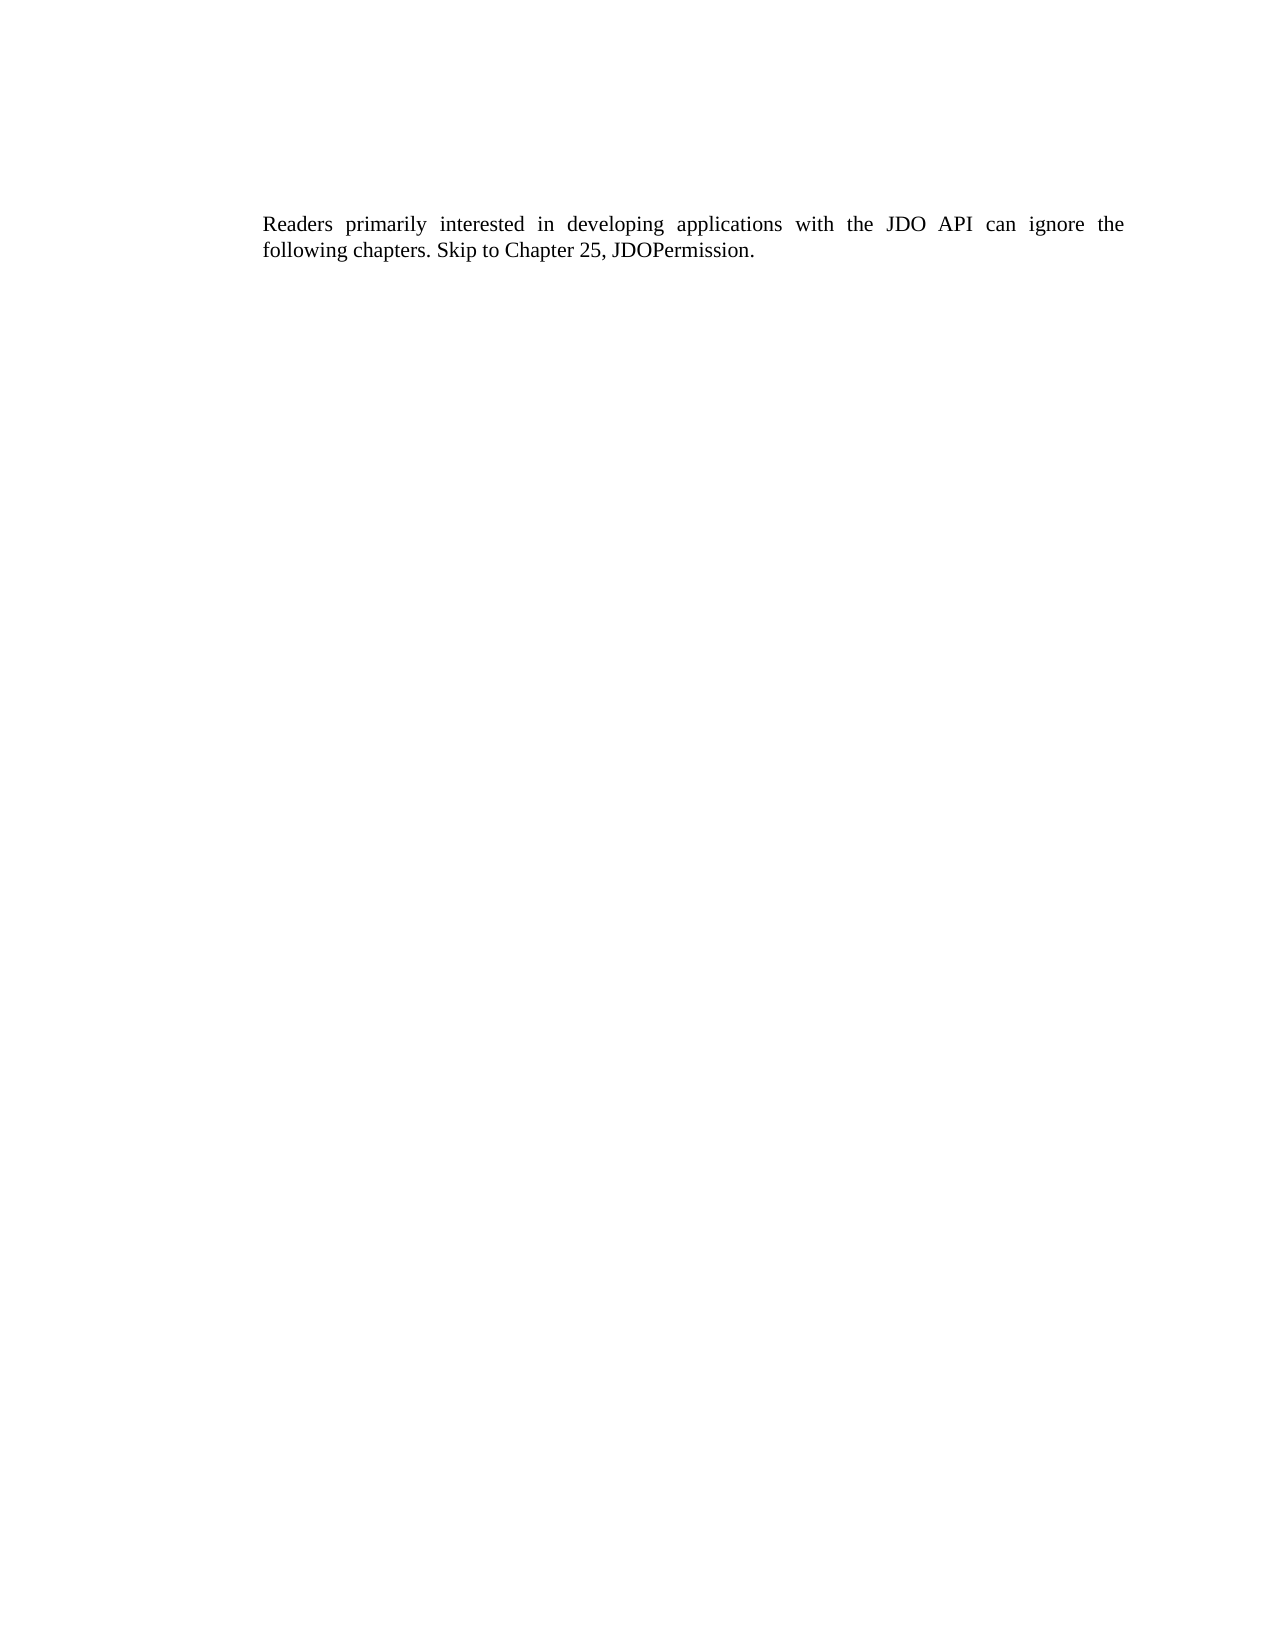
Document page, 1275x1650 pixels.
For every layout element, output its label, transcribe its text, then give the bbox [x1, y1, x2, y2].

text Readers primarily interested in developing applications with the JDO API can ignore the following chapters. Skip to Chapter 25, JDOPermission. [262, 210, 1125, 262]
